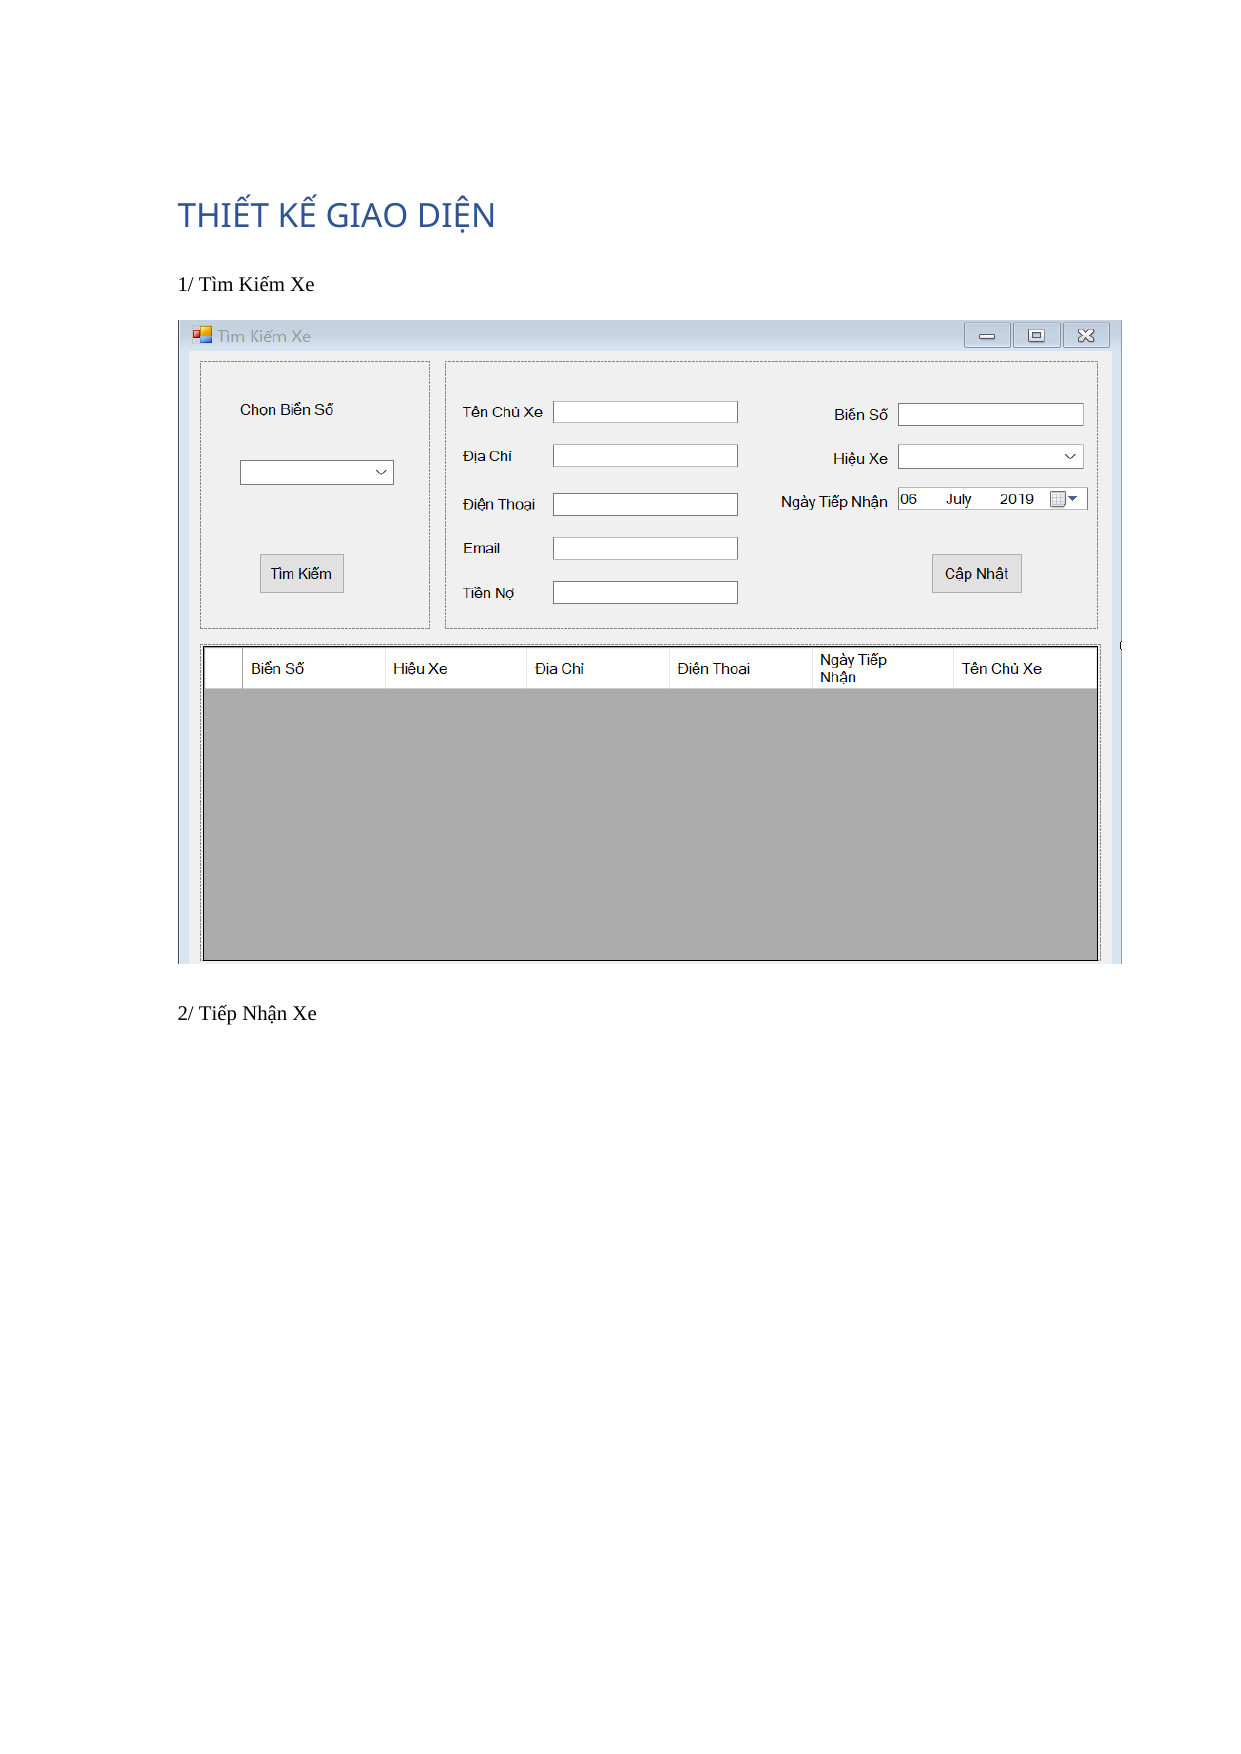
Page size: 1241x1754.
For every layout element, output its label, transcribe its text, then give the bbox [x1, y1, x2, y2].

text 1/ Tìm Kiếm Xe [177, 272, 1122, 320]
subtitle THIẾT KẾ GIAO DIỆN [177, 192, 1122, 237]
text 2/ Tiếp Nhận Xe [177, 1001, 1122, 1024]
